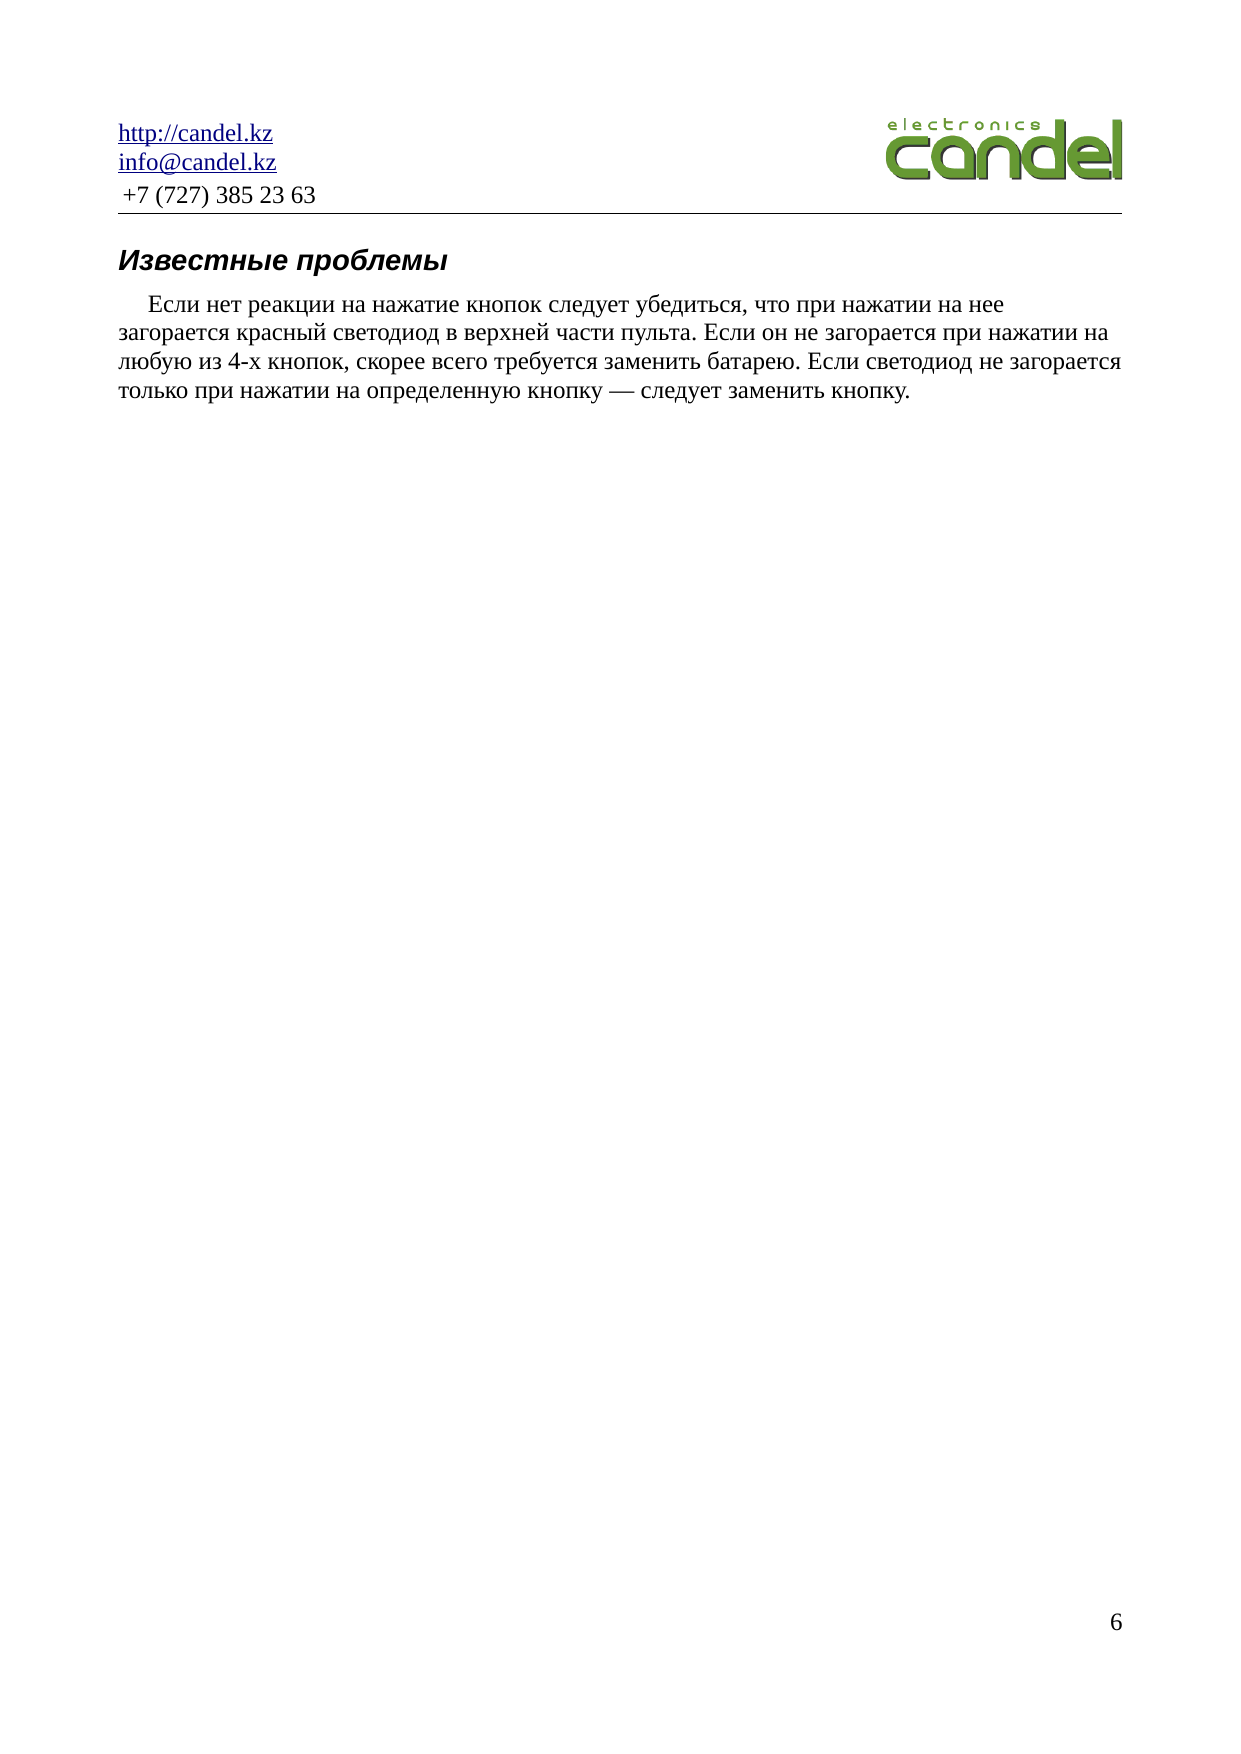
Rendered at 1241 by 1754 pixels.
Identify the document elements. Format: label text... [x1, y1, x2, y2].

picture [885, 118, 1123, 180]
text Если нет реакции на нажатие кнопок следует убедиться, что при нажатии на нее загорается красный светодиод в верхней части пульта. Если он не загорается при нажатии на любую из 4-х кнопок, скорее всего требуется заменить батарею. Если светодиод не загорается только при нажатии на определенную кнопку — следует заменить кнопку. [118, 289, 1122, 404]
subtitle Известные проблемы [118, 243, 1122, 276]
